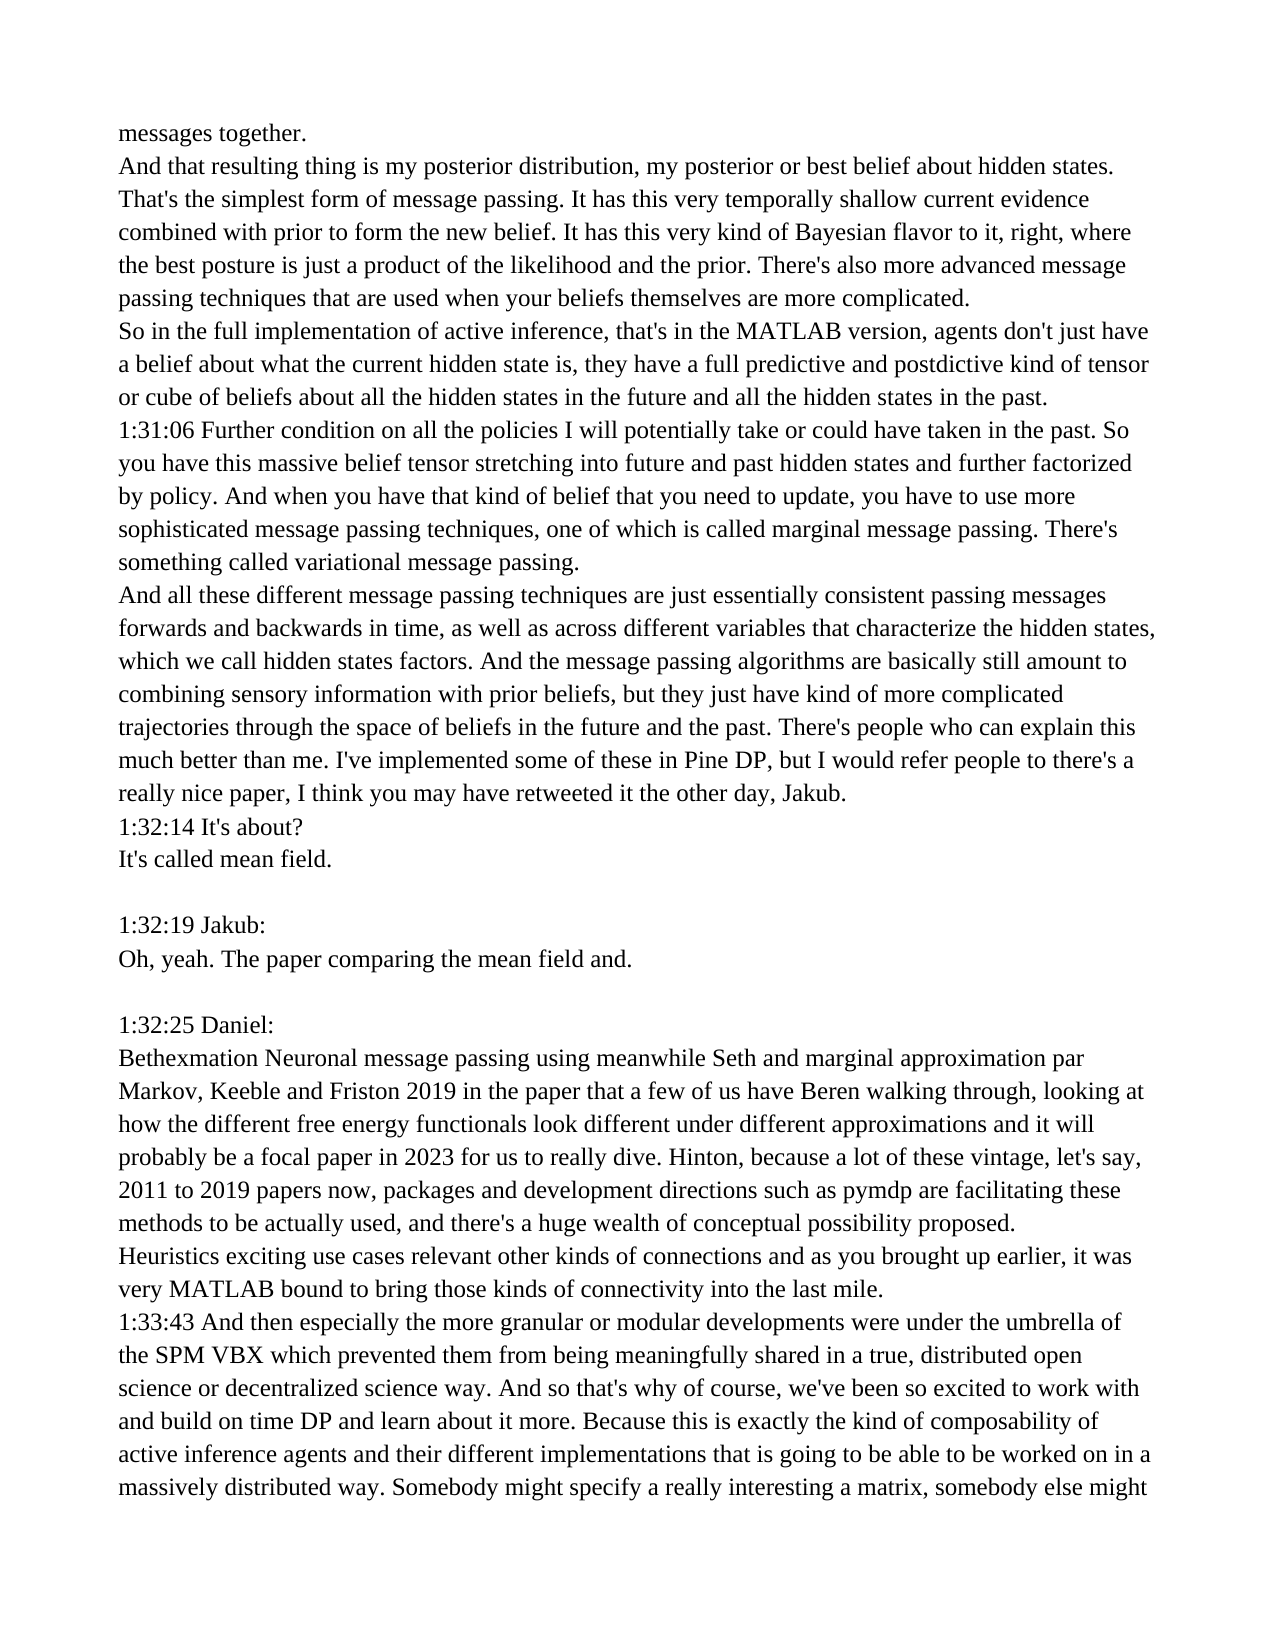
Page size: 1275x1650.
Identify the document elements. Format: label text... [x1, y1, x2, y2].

text Oh, yeah. The paper comparing the mean field and. [118, 944, 1157, 972]
text 1:32:14 It's about? [118, 812, 1157, 840]
text So in the full implementation of active inference, that's in the MATLAB version, agents don't just have a belief about what the current hidden state is, they have a full predictive and postdictive kind of tensor or cube of beliefs about all the hidden states in the future and all the hidden states in the past. [118, 316, 1157, 411]
text 1:32:19 Jakub: [118, 911, 1157, 939]
text 1:31:06 Further condition on all the policies I will potentially take or could have taken in the past. So you have this massive belief tensor stretching into future and past hidden states and further factorized by policy. And when you have that kind of belief that you need to update, you have to use more sophisticated message passing techniques, one of which is called marginal message passing. There's something called variational message passing. [118, 415, 1157, 576]
text And all these different message passing techniques are just essentially consistent passing messages forwards and backwards in time, as well as across different variables that characterize the hidden states, which we call hidden states factors. And the message passing algorithms are basically still amount to combining sensory information with prior beliefs, but they just have kind of more complicated trajectories through the space of beliefs in the future and the past. There's people who can explain this much better than me. I've implemented some of these in Pine DP, but I would refer people to there's a really nice paper, I think you may have retweeted it the other day, Jakub. [118, 580, 1157, 807]
text Bethexmation Neuronal message passing using meanwhile Seth and marginal approximation par Markov, Keeble and Friston 2019 in the paper that a few of us have Beren walking through, looking at how the different free energy functionals look different under different approximations and it will probably be a focal paper in 2023 for us to really dive. Hinton, because a lot of these vintage, let's say, 2011 to 2019 papers now, packages and development directions such as pymdp are facilitating these methods to be actually used, and there's a huge wealth of conceptual possibility proposed. [118, 1043, 1157, 1237]
text messages together. [118, 118, 1157, 147]
text Heuristics exciting use cases relevant other kinds of connections and as you brought up earlier, it was very MATLAB bound to bring those kinds of connectivity into the last mile. [118, 1241, 1157, 1303]
text 1:32:25 Daniel: [118, 1010, 1157, 1038]
text And that resulting thing is my posterior distribution, my posterior or best belief about hidden states. That's the simplest form of message passing. It has this very temporally shallow current evidence combined with prior to form the new belief. It has this very kind of Bayesian flavor to it, right, where the best posture is just a product of the likelihood and the prior. There's also more advanced message passing techniques that are used when your beliefs themselves are more complicated. [118, 151, 1157, 312]
text It's called mean field. [118, 844, 1157, 873]
text 1:33:43 And then especially the more granular or modular developments were under the umbrella of the SPM VBX which prevented them from being meaningfully shared in a true, distributed open science or decentralized science way. And so that's why of course, we've been so excited to work with and build on time DP and learn about it more. Because this is exactly the kind of composability of active inference agents and their different implementations that is going to be able to be worked on in a massively distributed way. Somebody might specify a really interesting a matrix, somebody else might [118, 1307, 1157, 1501]
